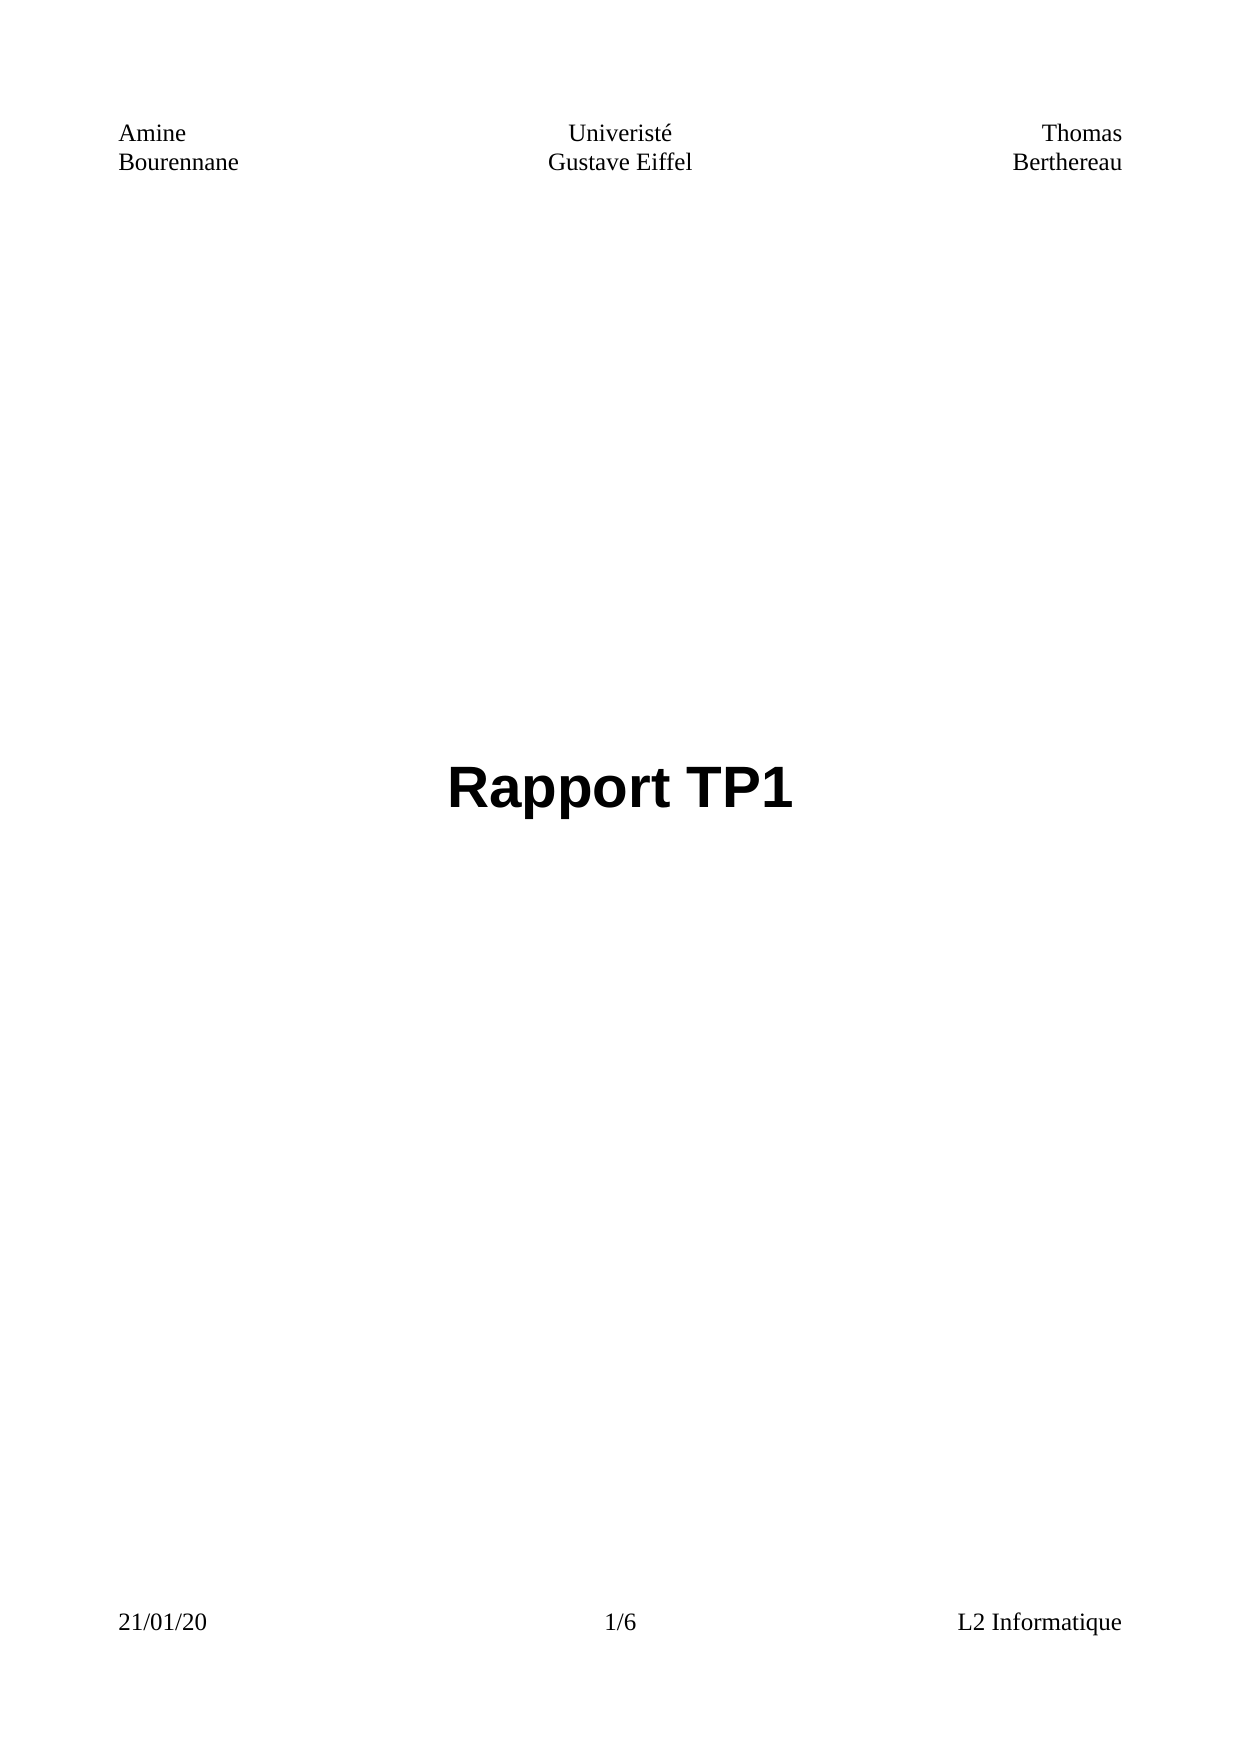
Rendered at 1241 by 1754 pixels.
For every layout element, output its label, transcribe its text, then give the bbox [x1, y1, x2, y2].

title Rapport TP1 [118, 753, 1122, 820]
